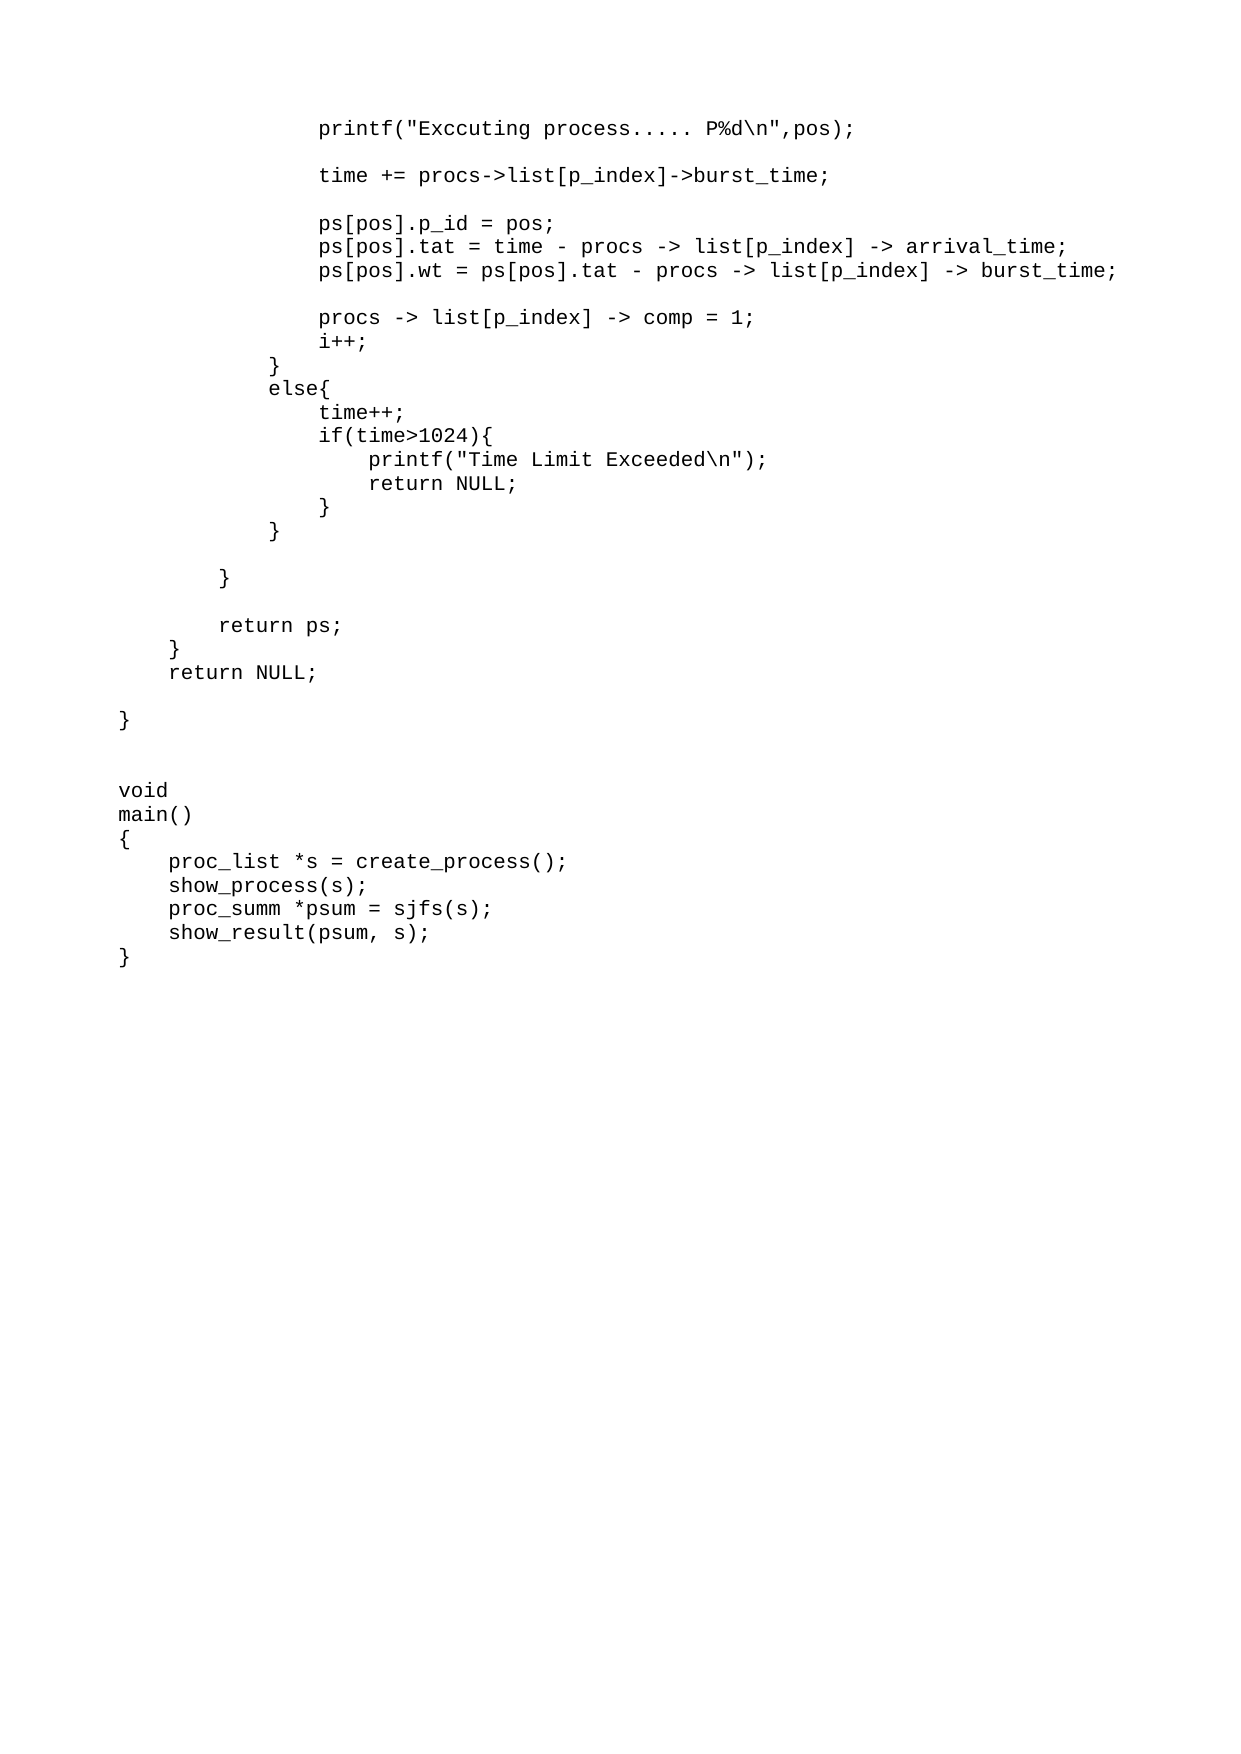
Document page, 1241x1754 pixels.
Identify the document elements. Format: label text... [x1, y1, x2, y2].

text time += procs->list[p_index]->burst_time; [118, 165, 1122, 189]
text void [118, 780, 1122, 804]
text printf("Time Limit Exceeded\n"); [118, 449, 1122, 473]
text time++; [118, 402, 1122, 426]
text return NULL; [118, 473, 1122, 496]
text show_result(psum, s); [118, 922, 1122, 946]
text } [118, 638, 1122, 662]
text return NULL; [118, 662, 1122, 686]
text proc_summ *psum = sjfs(s); [118, 898, 1122, 922]
text { [118, 827, 1122, 851]
text return ps; [118, 615, 1122, 638]
text ps[pos].wt = ps[pos].tat - procs -> list[p_index] -> burst_time; [118, 260, 1122, 284]
text main() [118, 804, 1122, 827]
text show_process(s); [118, 875, 1122, 898]
text printf("Exccuting process..... P%d\n",pos); [118, 118, 1122, 142]
text } [118, 567, 1122, 591]
text else{ [118, 378, 1122, 402]
text if(time>1024){ [118, 426, 1122, 449]
text } [118, 520, 1122, 544]
text ps[pos].tat = time - procs -> list[p_index] -> arrival_time; [118, 236, 1122, 260]
text proc_list *s = create_process(); [118, 851, 1122, 875]
text procs -> list[p_index] -> comp = 1; [118, 307, 1122, 331]
text } [118, 354, 1122, 378]
text i++; [118, 331, 1122, 354]
text ps[pos].p_id = pos; [118, 213, 1122, 236]
text } [118, 496, 1122, 520]
text } [118, 709, 1122, 733]
text } [118, 946, 1122, 969]
